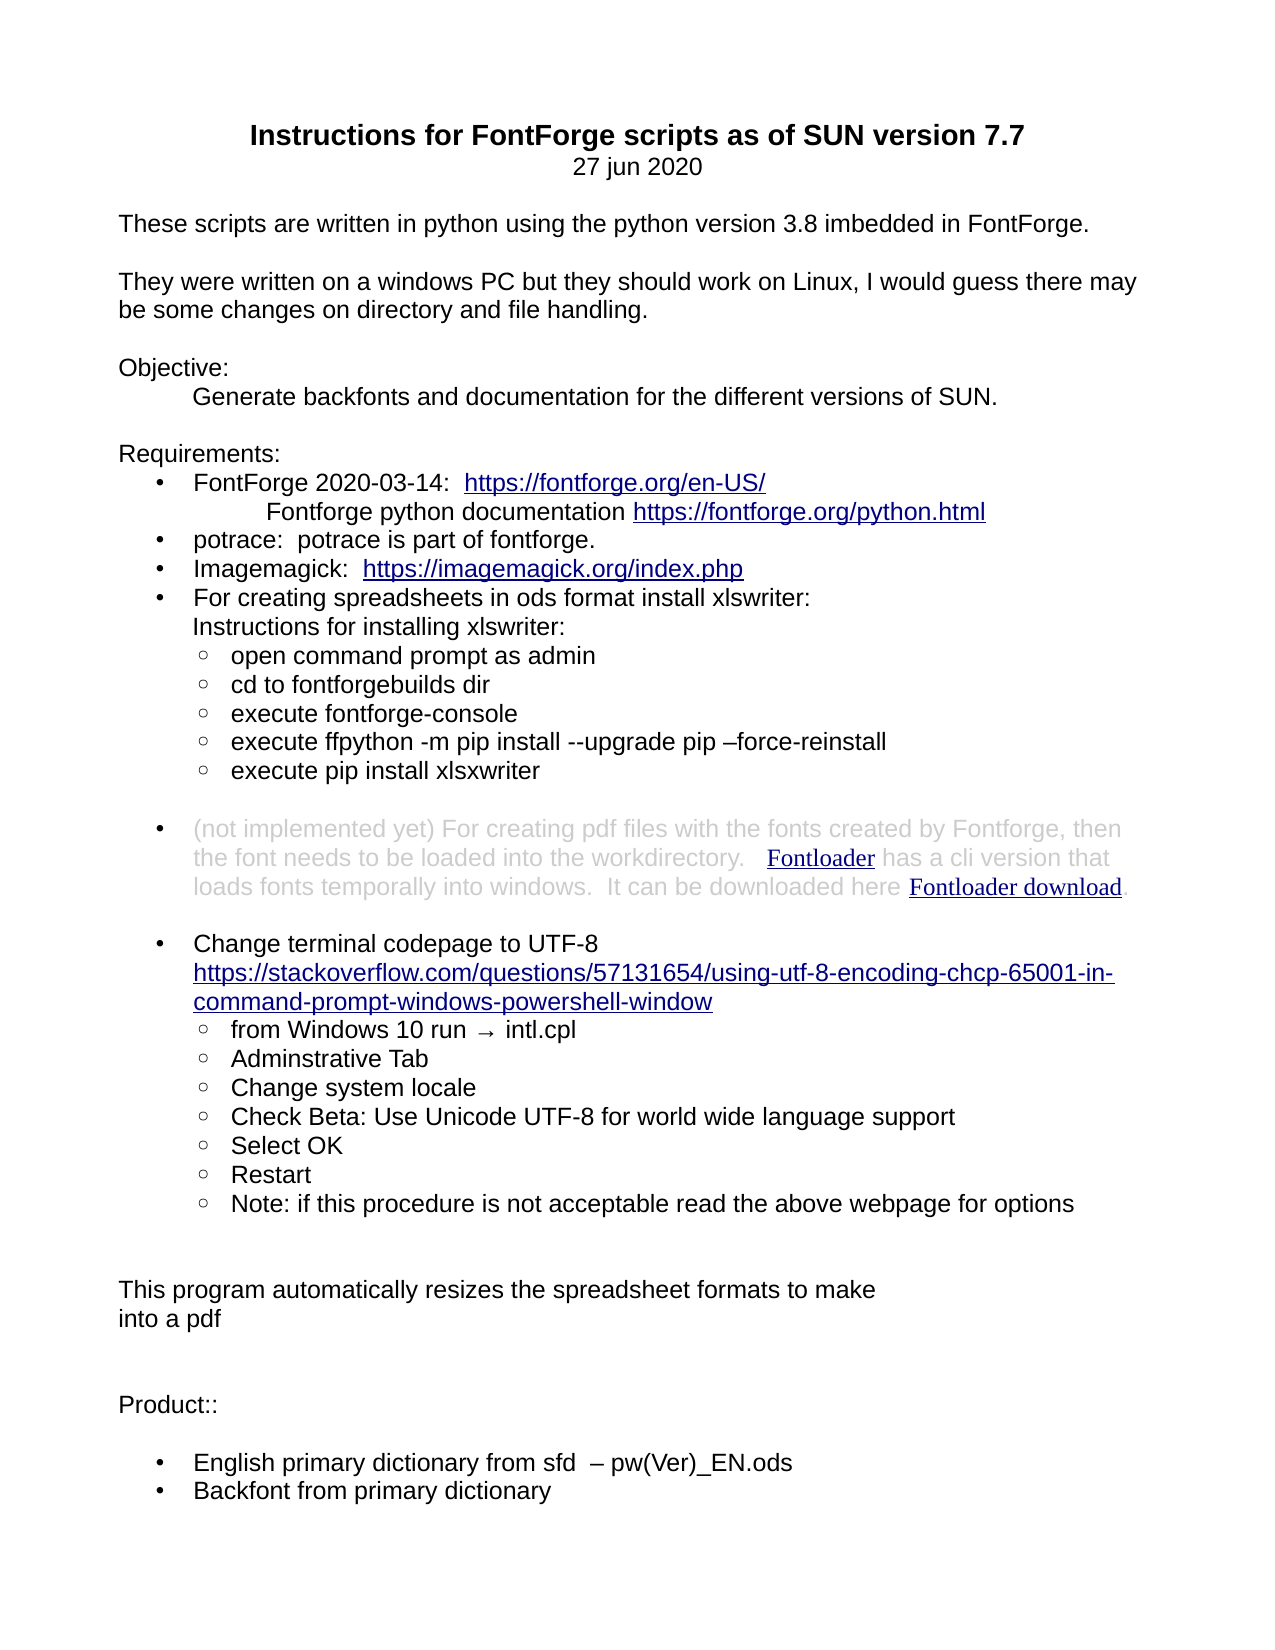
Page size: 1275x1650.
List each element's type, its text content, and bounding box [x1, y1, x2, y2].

list FontForge 2020-03-14: https://fontforge.org/en-US/ [156, 468, 1157, 497]
list from Windows 10 run → intl.cpl [193, 1016, 1157, 1044]
list Note: if this procedure is not acceptable read the above webpage for options [193, 1189, 1157, 1217]
text Product:: [118, 1390, 1157, 1419]
list potrace: potrace is part of fontforge. [156, 526, 1157, 554]
list execute ffpython -m pip install --upgrade pip –force-reinstall [193, 727, 1157, 756]
list Select OK [193, 1131, 1157, 1160]
list https://stackoverflow.com/questions/57131654/using-utf-8-encoding-chcp-65001-in-command-prompt-windows-powershell-window [156, 958, 1157, 1016]
text These scripts are written in python using the python version 3.8 imbedded in FontForge. [118, 209, 1157, 238]
text Fontforge python documentation https://fontforge.org/python.html [192, 497, 1157, 526]
list For creating spreadsheets in ods format install xlswriter: [156, 583, 1157, 612]
text Instructions for installing xlswriter: [118, 612, 1157, 641]
list execute pip install xlsxwriter [193, 756, 1157, 785]
list Backfont from primary dictionary [156, 1476, 1157, 1505]
list Change system locale [193, 1073, 1157, 1102]
text 27 jun 2020 [118, 152, 1157, 180]
text Objective: [118, 353, 1157, 382]
list (not implemented yet) For creating pdf files with the fonts created by Fontforge, then the font needs to be loaded into the workdirectory. Fontloader has a cli version that loads fonts temporally into windows. It can be downloaded here Fontloader download. [156, 814, 1157, 900]
list Imagemagick: https://imagemagick.org/index.php [156, 554, 1157, 583]
text Generate backfonts and documentation for the different versions of SUN. [118, 382, 1157, 410]
list Adminstrative Tab [193, 1044, 1157, 1073]
list cd to fontforgebuilds dir [193, 670, 1157, 698]
text They were written on a windows PC but they should work on Linux, I would guess there may be some changes on directory and file handling. [118, 267, 1157, 324]
list Change terminal codepage to UTF-8 [156, 929, 1157, 958]
list Check Beta: Use Unicode UTF-8 for world wide language support [193, 1102, 1157, 1131]
list open command prompt as admin [193, 641, 1157, 670]
text Requirements: [118, 439, 1157, 468]
text This program automatically resizes the spreadsheet formats to make into a pdf [118, 1217, 1157, 1332]
list execute fontforge-console [193, 698, 1157, 727]
list Restart [193, 1160, 1157, 1189]
list English primary dictionary from sfd – pw(Ver)_EN.ods [156, 1447, 1157, 1476]
text Instructions for FontForge scripts as of SUN version 7.7 [118, 118, 1157, 152]
